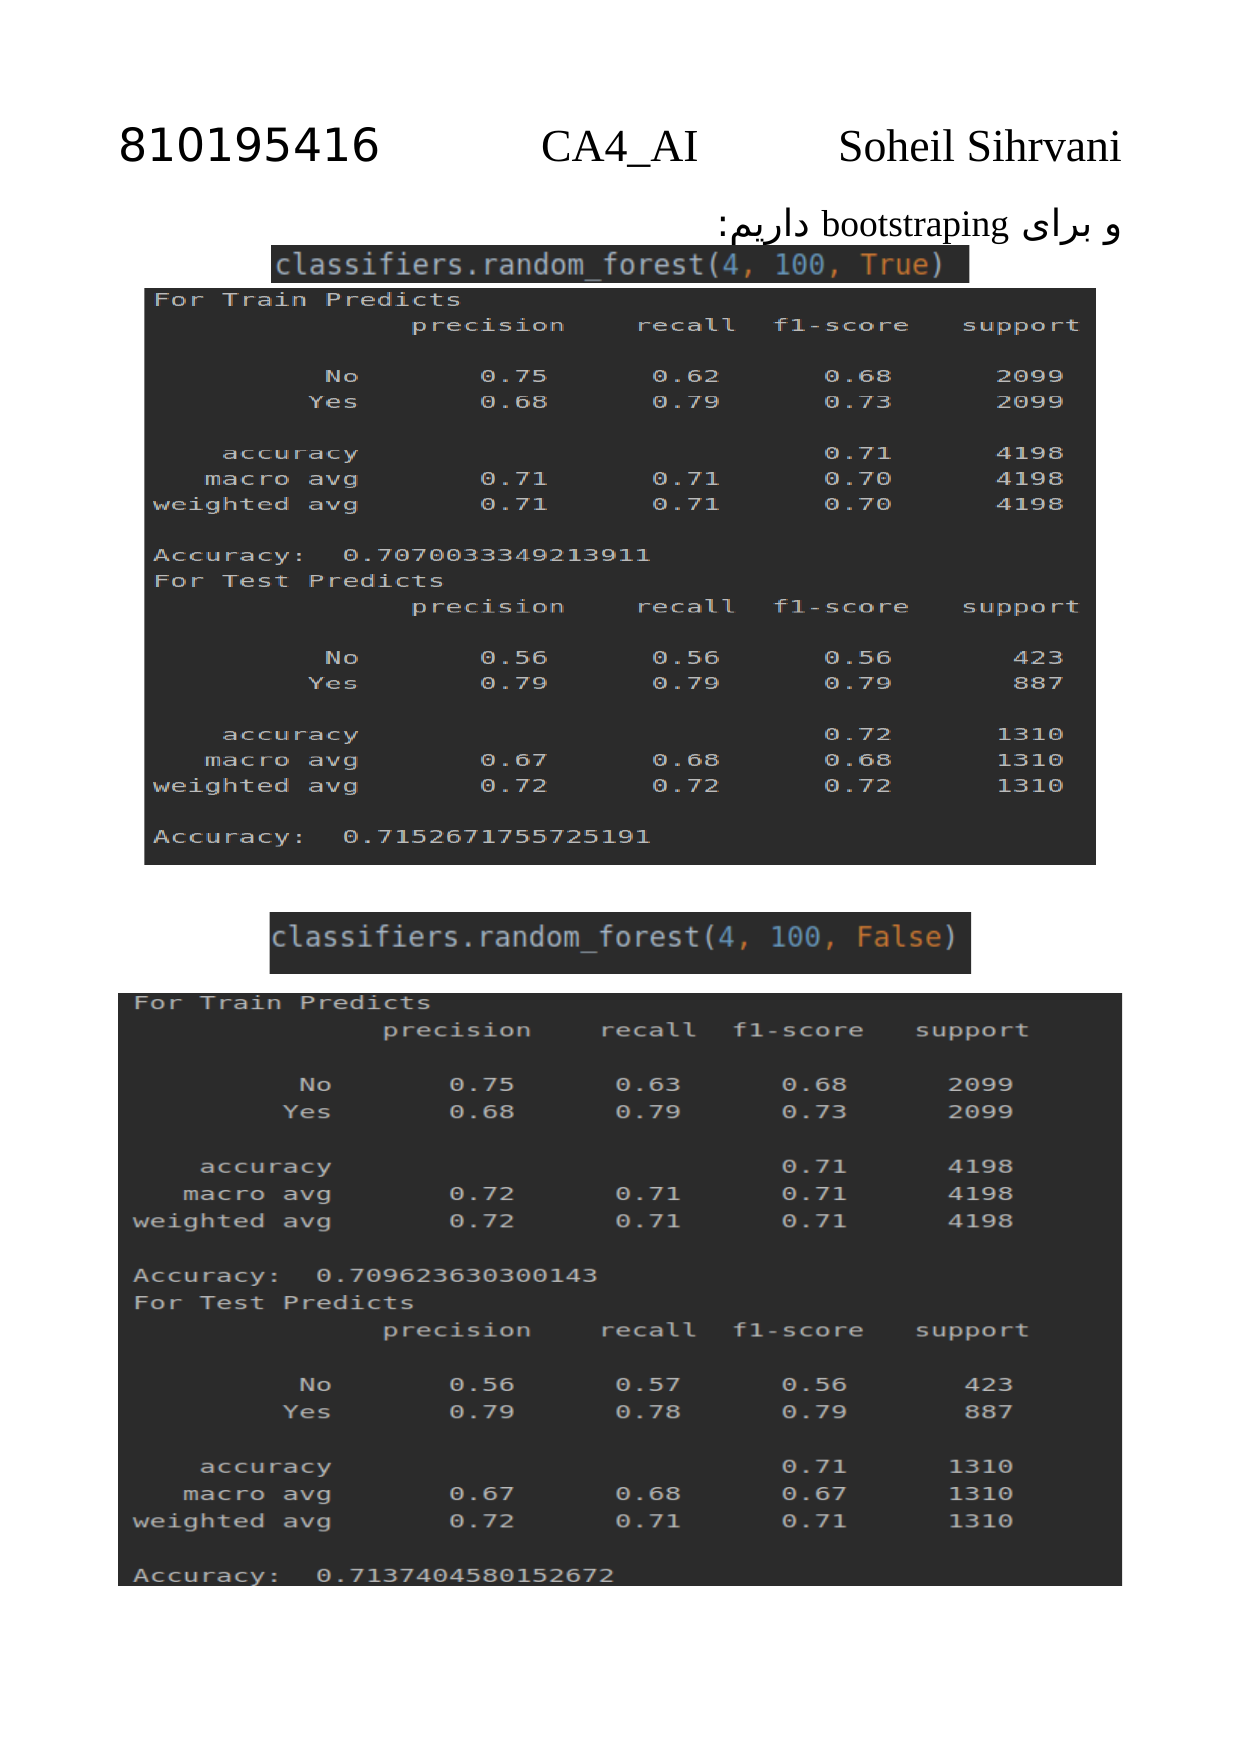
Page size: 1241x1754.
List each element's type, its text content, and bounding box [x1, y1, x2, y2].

picture [269, 912, 972, 974]
picture [144, 288, 1096, 865]
picture [271, 245, 970, 283]
text و برای bootstraping داریم: [118, 201, 1122, 245]
picture [118, 993, 1123, 1586]
